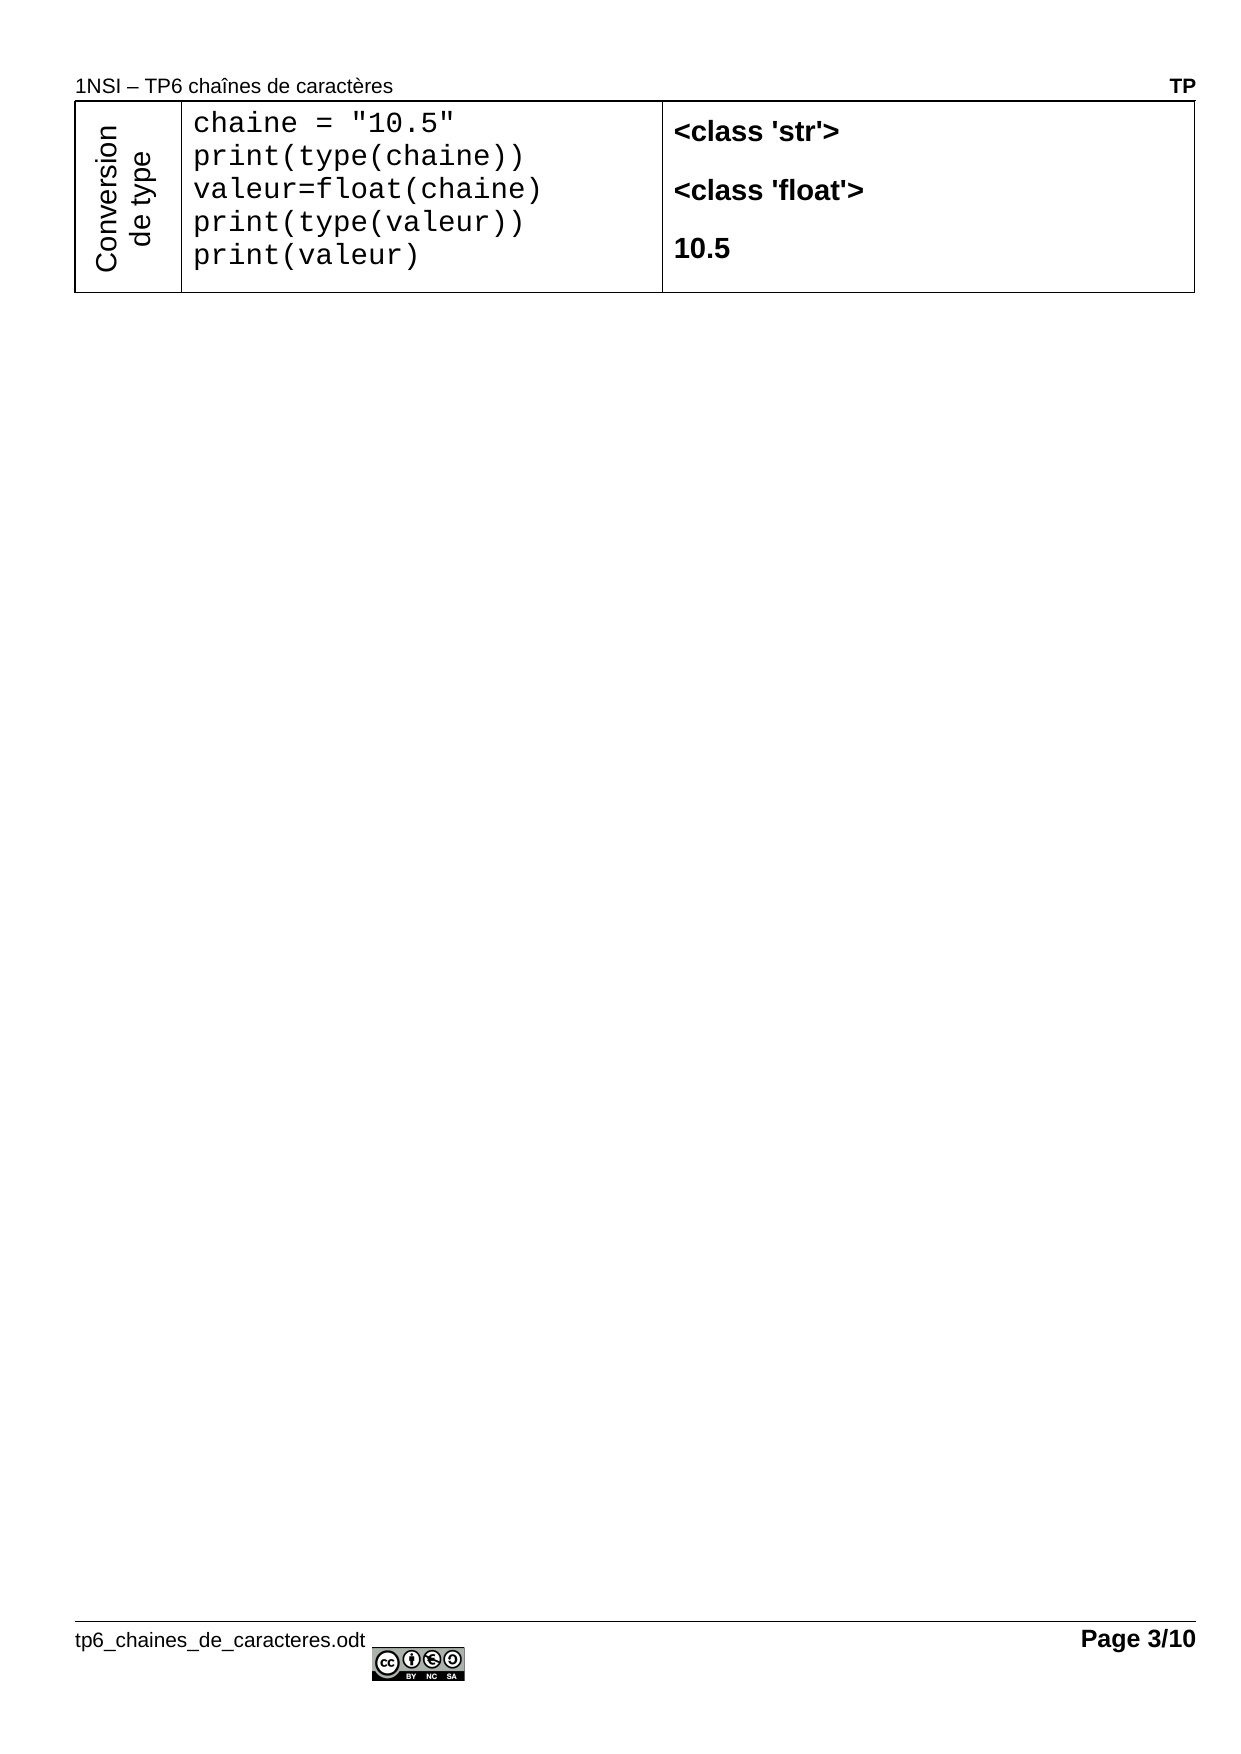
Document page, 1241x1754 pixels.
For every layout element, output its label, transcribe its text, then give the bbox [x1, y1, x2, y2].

table_cell <class 'str'> <class 'float'> 10.5 [663, 102, 1194, 292]
table_cell chaine = "10.5" print(type(chaine)) valeur=float(chaine) print(type(valeur)) print(valeur) [182, 102, 662, 292]
table_cell Conversion de type [76, 102, 181, 292]
picture [372, 1647, 465, 1681]
